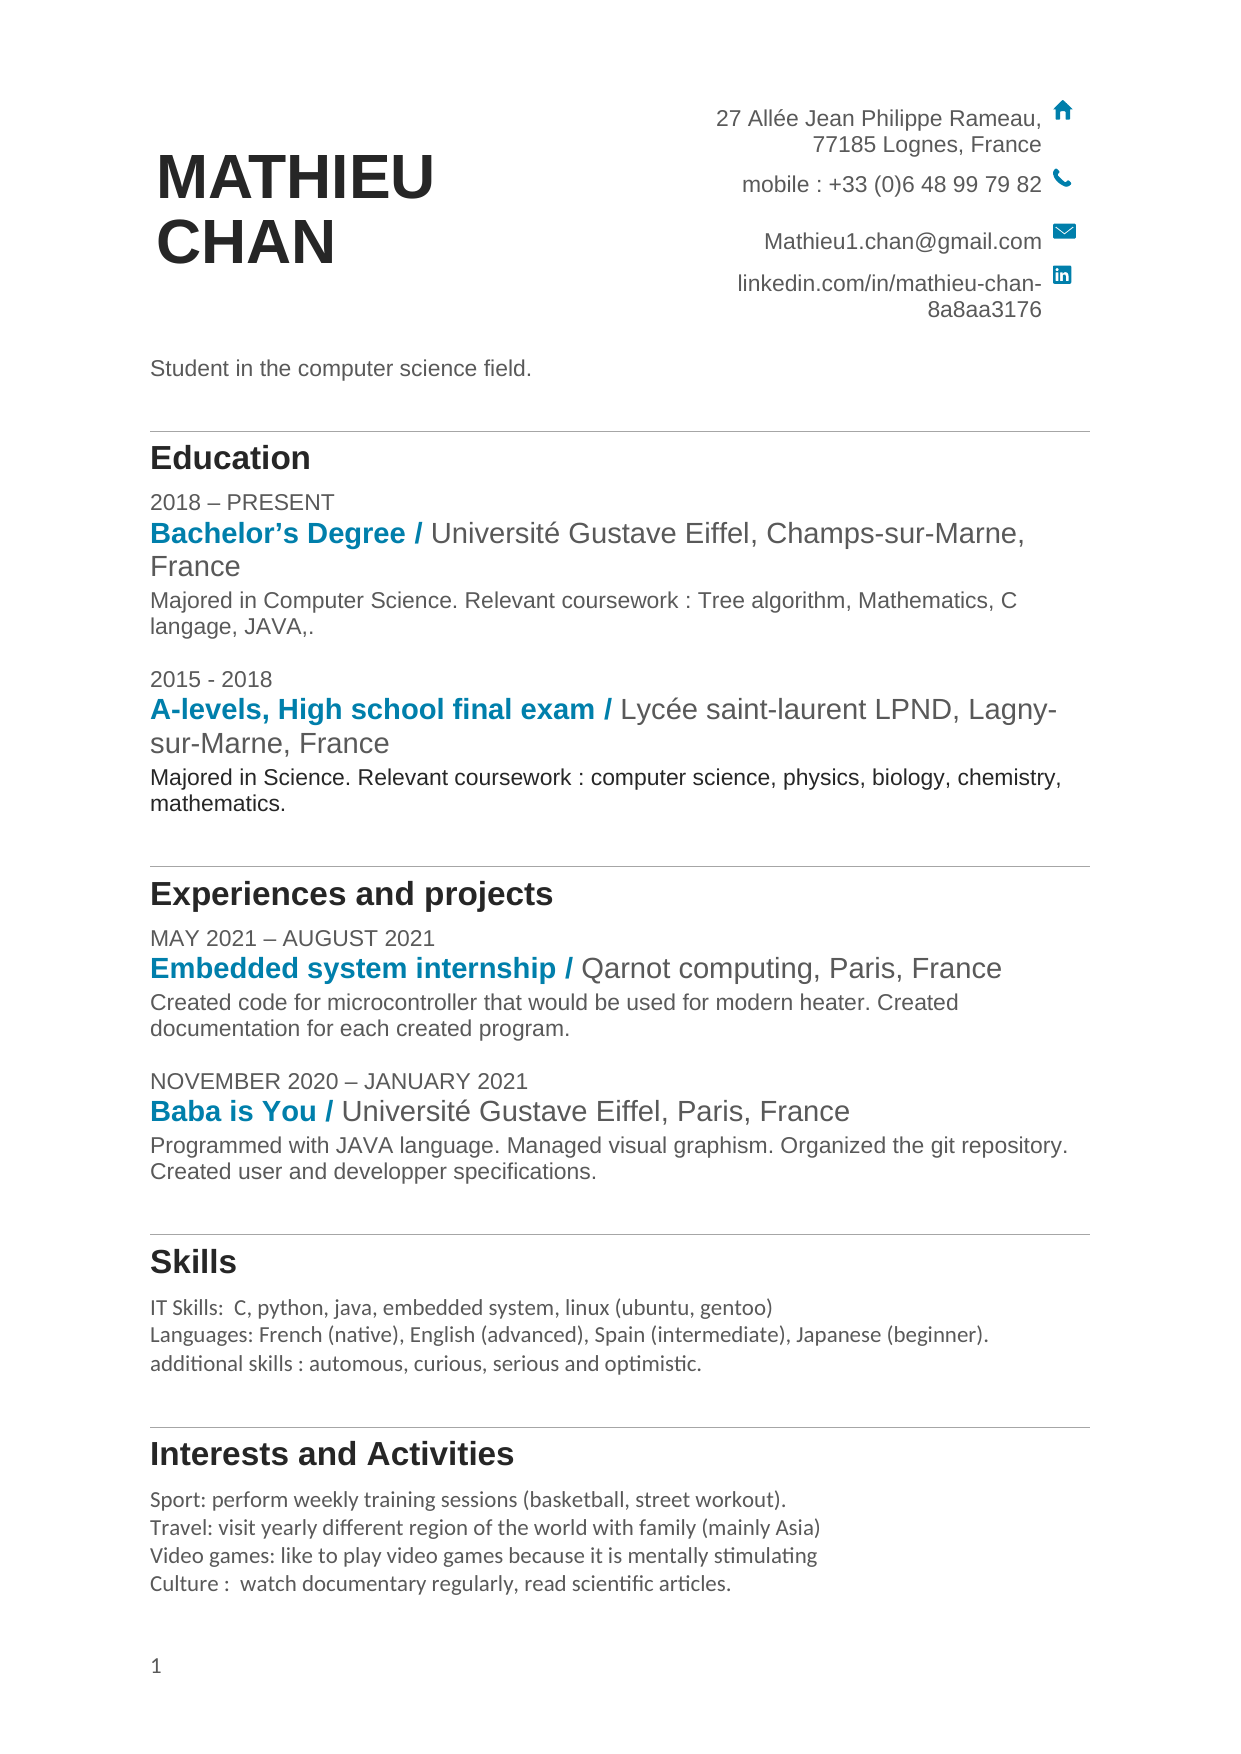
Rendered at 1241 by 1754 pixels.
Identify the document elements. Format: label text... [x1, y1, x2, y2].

subtitle November 2020 – January 2021 [150, 1068, 1090, 1094]
text Created code for microcontroller that would be used for modern heater. Created documentation for each created program. [150, 988, 1090, 1041]
text additional skills : automous, curious, serious and optimistic. [150, 1349, 1090, 1377]
subtitle Experiences and projects [150, 867, 1090, 912]
subtitle May 2021 – AUGUST 2021 [150, 924, 1090, 951]
subtitle 2015 - 2018 [150, 666, 1090, 692]
table_header [1048, 96, 1090, 163]
table_cell [1048, 164, 1090, 218]
subtitle Skills [150, 1235, 1090, 1280]
subtitle 2018 – present [150, 489, 1090, 516]
text Culture : watch documentary regularly, read scientific articles. [150, 1569, 1090, 1597]
table_cell [1048, 261, 1090, 328]
text Majored in Computer Science. Relevant coursework : Tree algorithm, Mathematics, C langage, JAVA,. [150, 587, 1090, 639]
table_header 27 Allée Jean Philippe Rameau, 77185 Lognes, France [647, 96, 1047, 163]
table_cell mobile : +33 (0)6 48 99 79 82 [647, 164, 1047, 218]
text IT Skills: C, python, java, embedded system, linux (ubuntu, gentoo) [150, 1293, 1090, 1321]
subtitle Baba is You / Université Gustave Eiffel, Paris, France [150, 1094, 1090, 1127]
subtitle Education [150, 432, 1090, 477]
table_header MATHIEU CHAN [151, 96, 646, 328]
subtitle Interests and Activities [150, 1428, 1090, 1472]
table_cell [1048, 219, 1090, 260]
text Languages: French (native), English (advanced), Spain (intermediate), Japanese (beginner). [150, 1321, 1090, 1349]
subtitle A-levels, High school final exam / Lycée saint-laurent LPND, Lagny-sur-Marne, France [150, 692, 1090, 759]
text Sport: perform weekly training sessions (basketball, street workout). [150, 1485, 1090, 1513]
table_cell Mathieu1.chan@gmail.com [647, 219, 1047, 260]
subtitle Bachelor’s Degree / Université Gustave Eiffel, Champs-sur-Marne, France [150, 516, 1090, 583]
text Travel: visit yearly different region of the world with family (mainly Asia) [150, 1513, 1090, 1541]
text Video games: like to play video games because it is mentally stimulating [150, 1541, 1090, 1569]
text Programmed with JAVA language. Managed visual graphism. Organized the git repository. Created user and developper specifications. [150, 1132, 1090, 1184]
text Majored in Science. Relevant coursework : computer science, physics, biology, chemistry, mathematics. [150, 763, 1090, 816]
subtitle Embedded system internship / Qarnot computing, Paris, France [150, 951, 1090, 984]
text Student in the computer science field. [150, 355, 1090, 381]
table_cell linkedin.com/in/mathieu-chan-8a8aa3176 [647, 261, 1047, 328]
